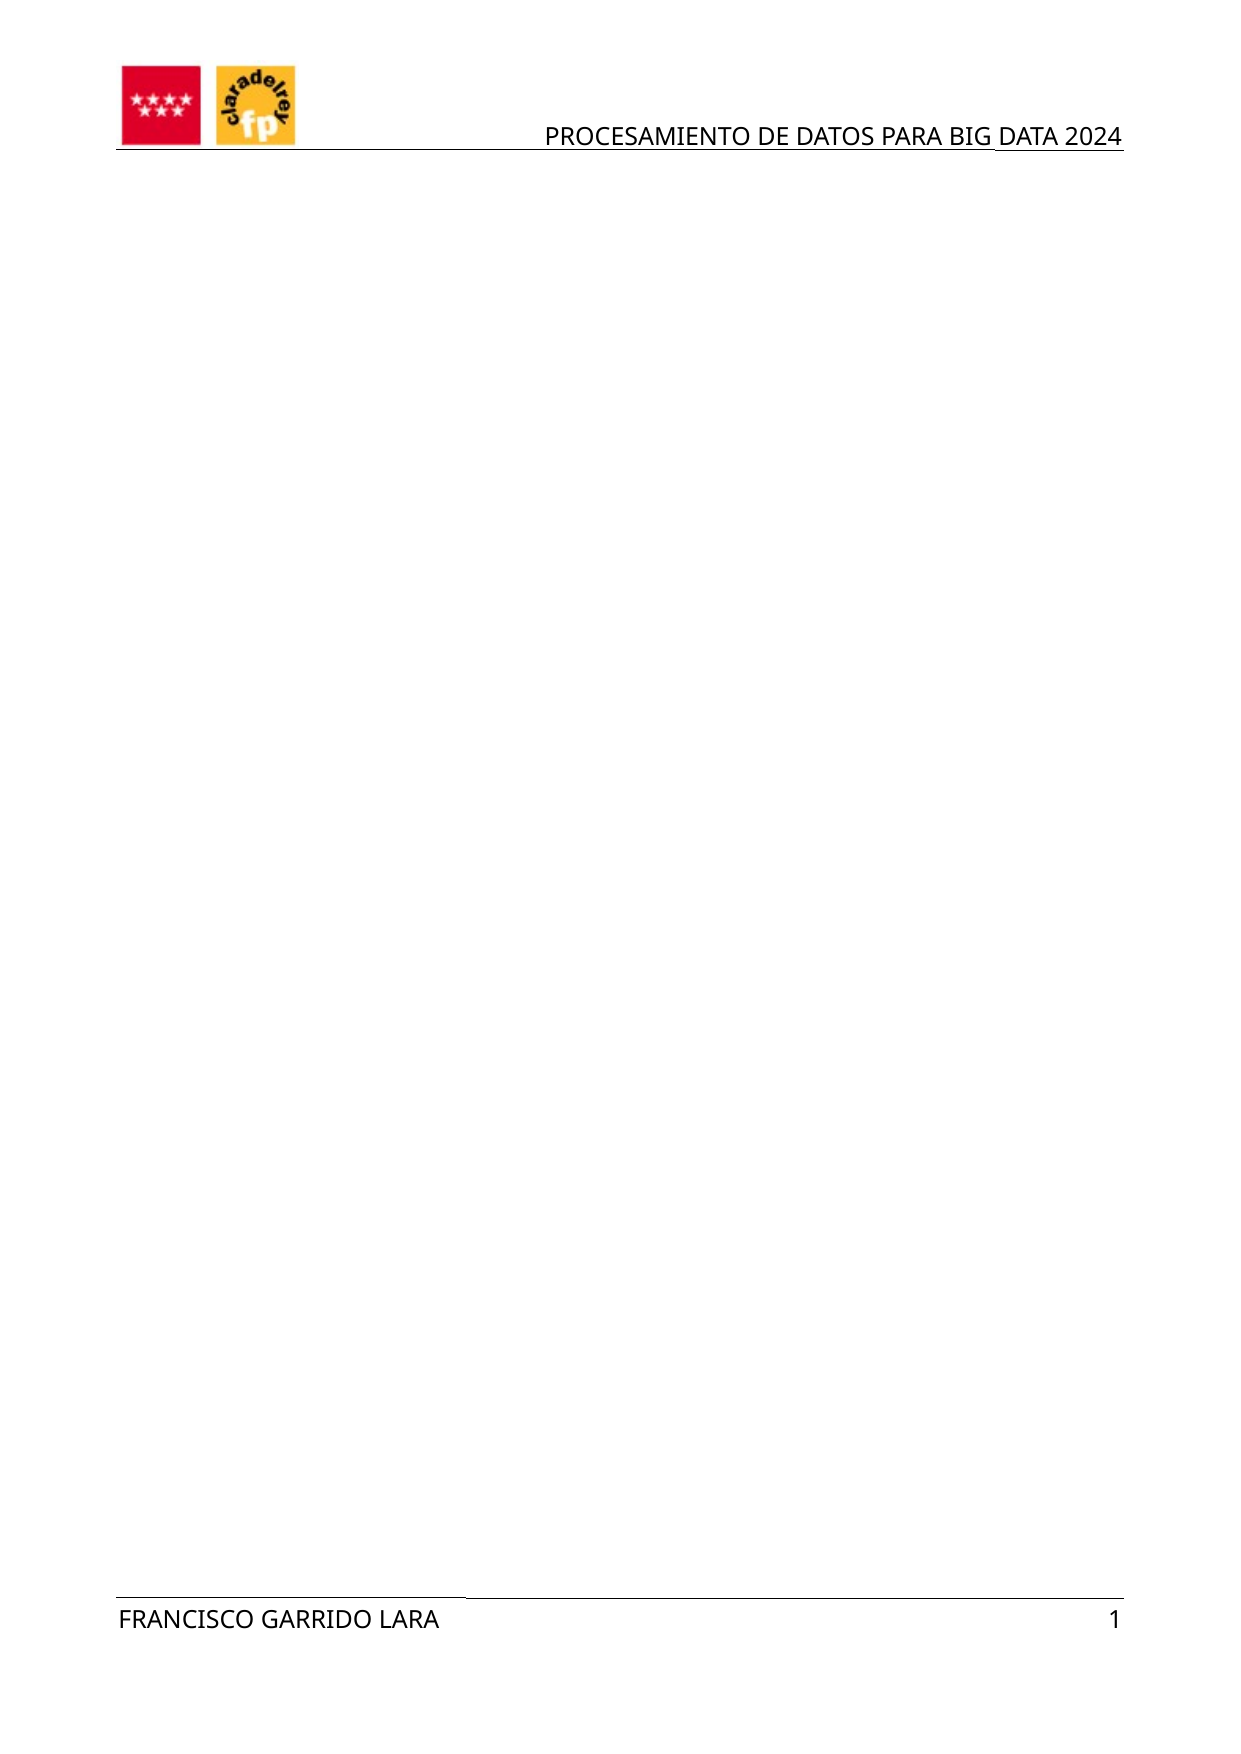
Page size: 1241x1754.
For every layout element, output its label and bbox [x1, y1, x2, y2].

picture [116, 60, 299, 149]
